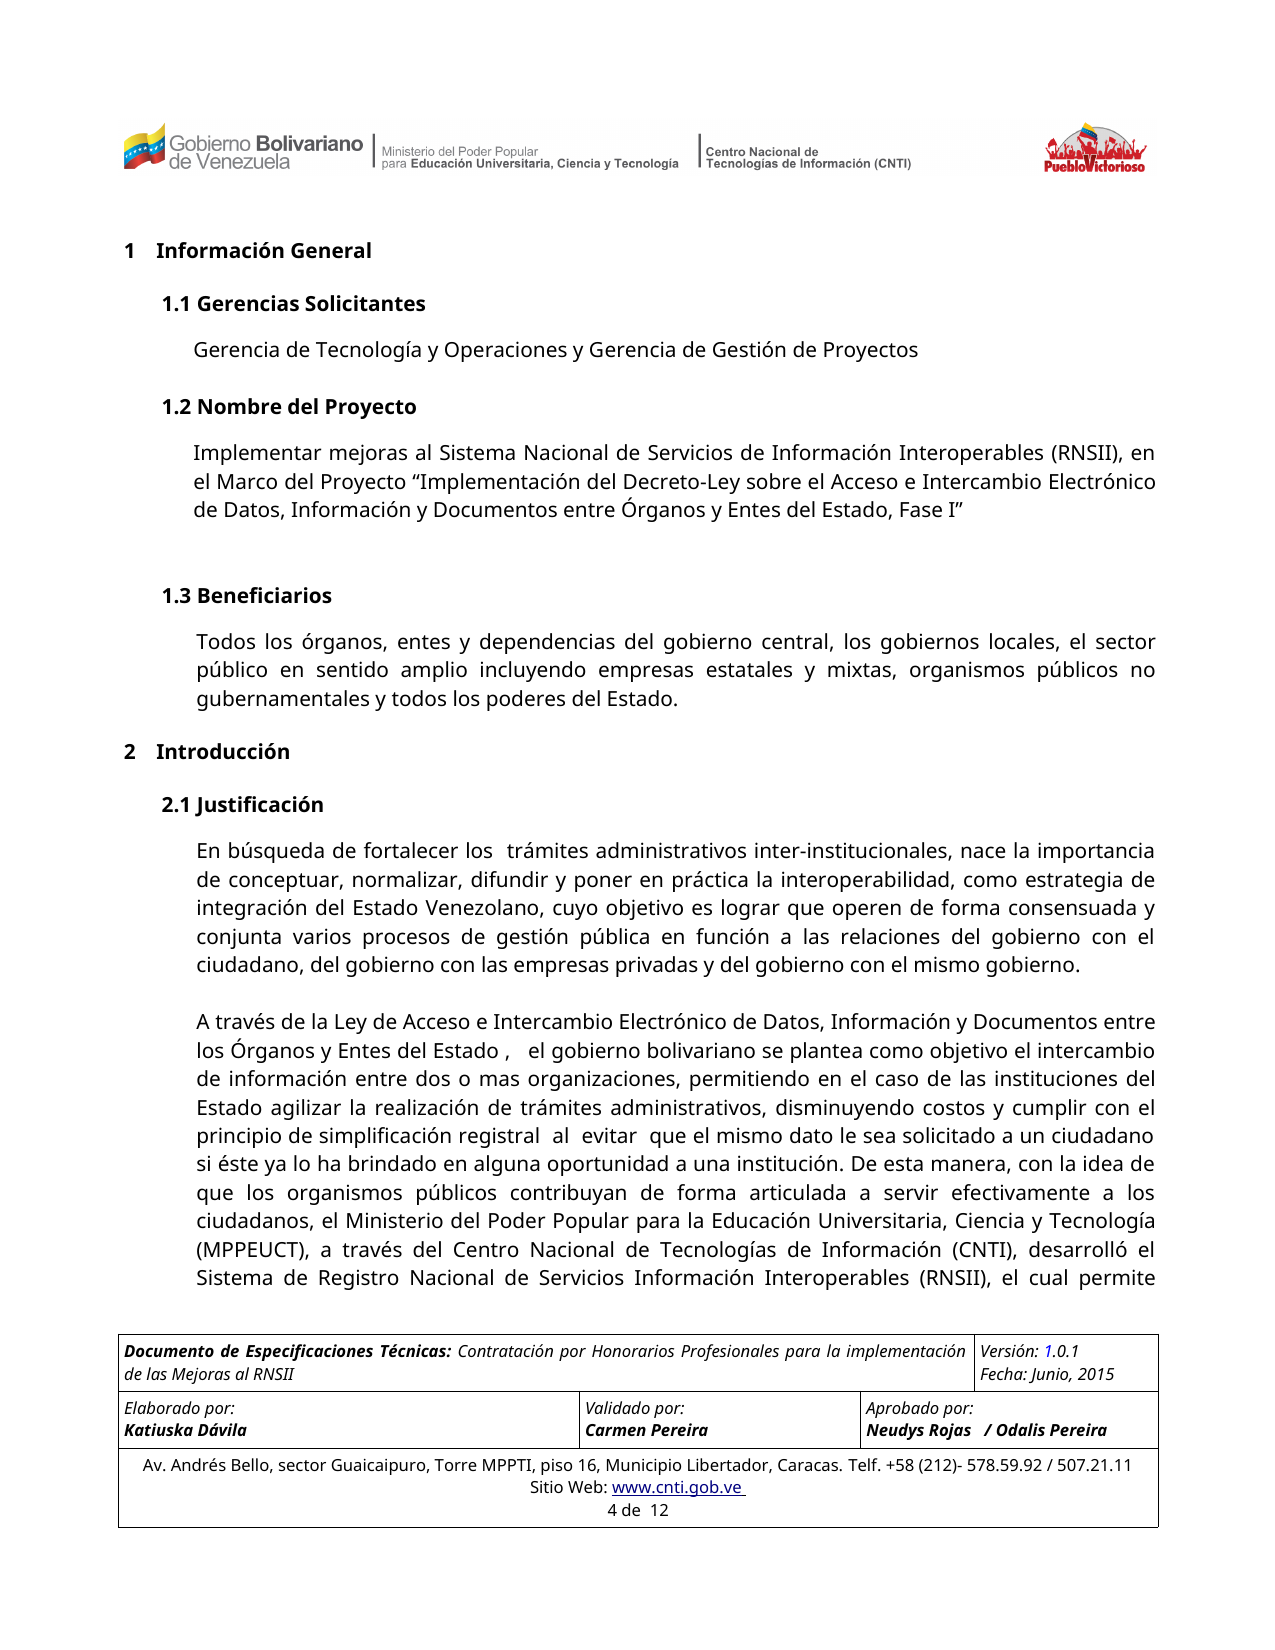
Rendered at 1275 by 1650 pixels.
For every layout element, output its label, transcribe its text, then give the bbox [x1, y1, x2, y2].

subtitle Justificación [156, 790, 1157, 819]
subtitle Nombre del Proyecto [156, 392, 1157, 421]
subtitle Gerencias Solicitantes [156, 289, 1157, 318]
list En búsqueda de fortalecer los trámites administrativos inter-institucionales, nace la importancia de conceptuar, normalizar, difundir y poner en práctica la interoperabilidad, como estrategia de integración del Estado Venezolano, cuyo objetivo es lograr que operen de forma consensuada y conjunta varios procesos de gestión pública en función a las relaciones del gobierno con el ciudadano, del gobierno con las empresas privadas y del gobierno con el mismo gobierno. [196, 836, 1157, 979]
list Todos los órganos, entes y dependencias del gobierno central, los gobiernos locales, el sector público en sentido amplio incluyendo empresas estatales y mixtas, organismos públicos no gubernamentales y todos los poderes del Estado. [196, 627, 1157, 712]
list A través de la Ley de Acceso e Intercambio Electrónico de Datos, Información y Documentos entre los Órganos y Entes del Estado , el gobierno bolivariano se plantea como objetivo el intercambio de información entre dos o mas organizaciones, permitiendo en el caso de las instituciones del Estado agilizar la realización de trámites administrativos, disminuyendo costos y cumplir con el principio de simplificación registral al evitar que el mismo dato le sea solicitado a un ciudadano si éste ya lo ha brindado en alguna oportunidad a una institución. De esta manera, con la idea de que los organismos públicos contribuyan de forma articulada a servir efectivamente a los ciudadanos, el Ministerio del Poder Popular para la Educación Universitaria, Ciencia y Tecnología (MPPEUCT), a través del Centro Nacional de Tecnologías de Información (CNTI), desarrolló el Sistema de Registro Nacional de Servicios Información Interoperables (RNSII), el cual permite [196, 1007, 1157, 1292]
subtitle Beneficiarios [156, 581, 1157, 609]
subtitle Introducción [118, 737, 1157, 766]
list Gerencia de Tecnología y Operaciones y Gerencia de Gestión de Proyectos [156, 335, 1157, 364]
picture [118, 118, 1157, 176]
subtitle Información General [118, 236, 1157, 264]
list Implementar mejoras al Sistema Nacional de Servicios de Información Interoperables (RNSII), en el Marco del Proyecto “Implementación del Decreto-Ley sobre el Acceso e Intercambio Electrónico de Datos, Información y Documentos entre Órganos y Entes del Estado, Fase I” [156, 438, 1157, 524]
